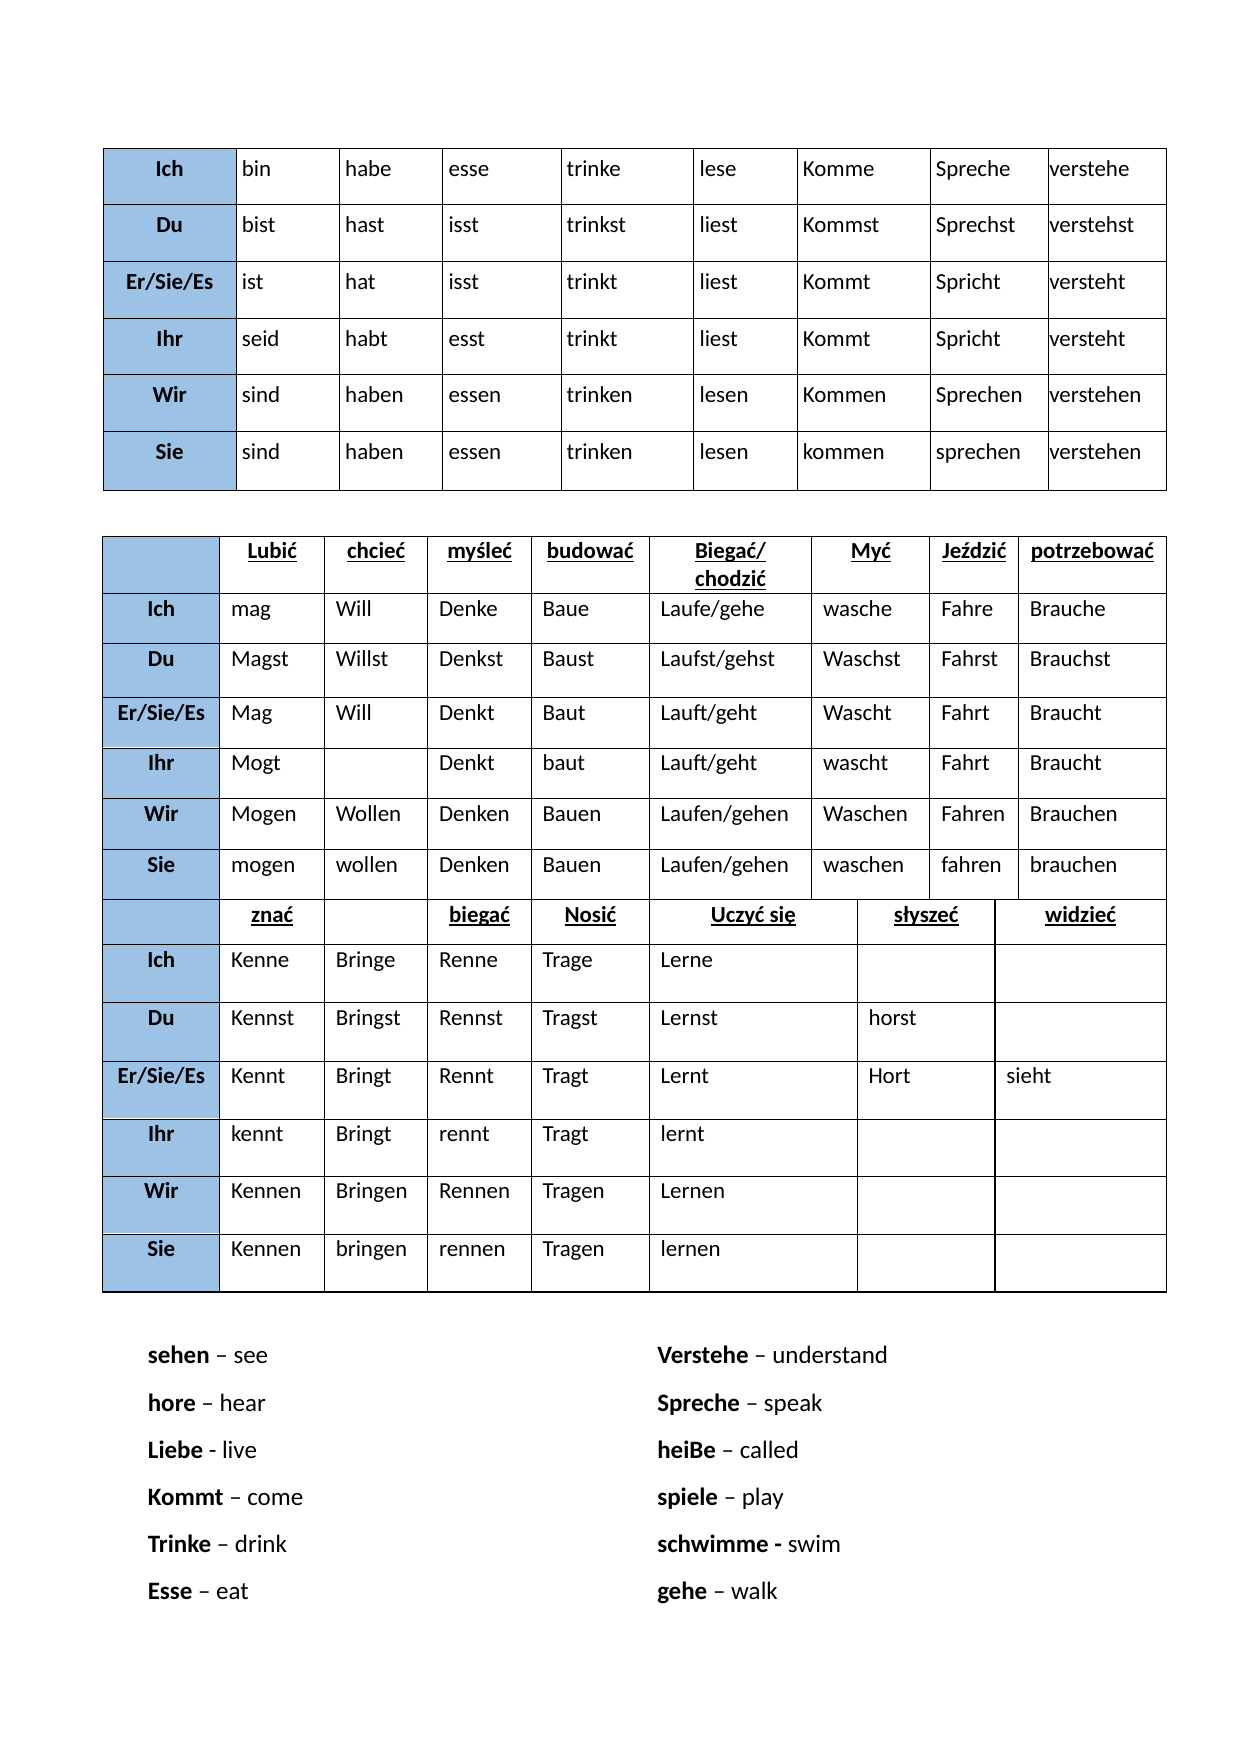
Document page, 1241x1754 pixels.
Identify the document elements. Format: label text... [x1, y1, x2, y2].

table_cell Bauen [532, 850, 649, 899]
table_cell Wascht [812, 698, 929, 747]
table_cell Fahrt [930, 749, 1018, 798]
table_cell [325, 900, 427, 944]
table_cell Er/Sie/Es [103, 1062, 219, 1118]
table_cell Sprechst [931, 205, 1048, 261]
table_cell Will [325, 698, 427, 747]
table_cell Hort [858, 1062, 994, 1118]
table_cell Waschst [812, 644, 929, 697]
table_cell [996, 1120, 1166, 1176]
table_cell haben [340, 375, 442, 431]
table_cell waschen [812, 850, 929, 899]
text Kommt – come [148, 1481, 583, 1512]
table_cell trinkt [562, 319, 693, 374]
table_cell Bauen [532, 799, 649, 849]
table_cell [996, 945, 1166, 1002]
table_cell Willst [325, 644, 427, 697]
table_cell Wir [104, 375, 236, 431]
table_cell Sie [104, 432, 236, 490]
table_cell [103, 900, 219, 944]
table_cell esse [443, 149, 561, 204]
table_cell Renne [428, 945, 531, 1002]
text schwimme - swim [657, 1528, 1093, 1559]
table_cell liest [694, 262, 797, 318]
table_cell Du [104, 205, 236, 261]
table_cell Denken [428, 850, 531, 899]
table_cell hat [340, 262, 442, 318]
table_cell Spricht [931, 319, 1048, 374]
table_cell versteht [1049, 262, 1166, 318]
table_cell versteht [1049, 319, 1166, 374]
table_cell lernen [650, 1235, 857, 1291]
table_cell Sie [103, 1235, 219, 1291]
table_cell sieht [996, 1062, 1166, 1118]
table_cell Braucht [1019, 698, 1166, 747]
table_cell Er/Sie/Es [103, 698, 219, 747]
table_header Lubić [220, 537, 324, 593]
table_cell Rennen [428, 1177, 531, 1233]
table_cell Uczyć się [650, 900, 857, 944]
table_cell Fahre [930, 594, 1018, 643]
table_cell lesen [694, 432, 797, 490]
table_cell znać [220, 900, 324, 944]
table_cell Trage [532, 945, 649, 1002]
table_cell Kommst [798, 205, 930, 261]
table_cell esst [443, 319, 561, 374]
table_cell habt [340, 319, 442, 374]
table_cell bist [237, 205, 339, 261]
table_cell Bringe [325, 945, 427, 1002]
table_cell Lerne [650, 945, 857, 1002]
table_cell biegać [428, 900, 531, 944]
table_cell Braucht [1019, 749, 1166, 798]
table_cell Denkst [428, 644, 531, 697]
table_cell Kommt [798, 262, 930, 318]
table_cell Rennst [428, 1003, 531, 1061]
table_cell Wollen [325, 799, 427, 849]
table_cell Bringst [325, 1003, 427, 1061]
table_cell Mogen [220, 799, 324, 849]
table_cell verstehe [1049, 149, 1166, 204]
table_cell brauchen [1019, 850, 1166, 899]
table_cell Lernt [650, 1062, 857, 1118]
table_cell habe [340, 149, 442, 204]
table_cell [858, 945, 994, 1002]
table_cell Denkt [428, 698, 531, 747]
table_cell trinken [562, 375, 693, 431]
table_cell baut [532, 749, 649, 798]
table_cell Ich [103, 945, 219, 1002]
table_cell Bringen [325, 1177, 427, 1233]
table_cell Tragst [532, 1003, 649, 1061]
table_cell Tragen [532, 1235, 649, 1291]
table_cell [996, 1003, 1166, 1061]
table_cell [996, 1235, 1166, 1291]
table_cell trinke [562, 149, 693, 204]
table_cell Mag [220, 698, 324, 747]
table_cell essen [443, 375, 561, 431]
table_cell wasche [812, 594, 929, 643]
table_cell słyszeć [858, 900, 994, 944]
table_cell Fahrst [930, 644, 1018, 697]
table_cell Laufen/gehen [650, 850, 811, 899]
table_cell rennt [428, 1120, 531, 1176]
table_cell liest [694, 205, 797, 261]
table_cell Komme [798, 149, 930, 204]
table_cell Tragt [532, 1120, 649, 1176]
table_cell Laufst/gehst [650, 644, 811, 697]
table_cell Spricht [931, 262, 1048, 318]
table_cell Kommen [798, 375, 930, 431]
text Trinke – drink [148, 1528, 583, 1559]
text spiele – play [657, 1481, 1093, 1512]
table_cell Sprechen [931, 375, 1048, 431]
table_cell Fahren [930, 799, 1018, 849]
table_cell Kennst [220, 1003, 324, 1061]
table_cell Ich [104, 149, 236, 204]
table_cell trinken [562, 432, 693, 490]
table_cell [325, 749, 427, 798]
table_cell Kenne [220, 945, 324, 1002]
table_cell Tragt [532, 1062, 649, 1118]
table_cell Denken [428, 799, 531, 849]
text Esse – eat [148, 1576, 583, 1606]
table_cell Kennt [220, 1062, 324, 1118]
table_cell Ihr [104, 319, 236, 374]
table_header potrzebować [1019, 537, 1166, 593]
table_cell rennen [428, 1235, 531, 1291]
table_cell Brauchst [1019, 644, 1166, 697]
table_cell Lernen [650, 1177, 857, 1233]
table_header Myć [812, 537, 929, 593]
table_cell Bringt [325, 1120, 427, 1176]
table_cell wollen [325, 850, 427, 899]
table_cell trinkst [562, 205, 693, 261]
table_header Jeździć [930, 537, 1018, 593]
table_cell Ihr [103, 749, 219, 798]
table_cell Wir [103, 799, 219, 849]
table_cell Spreche [931, 149, 1048, 204]
table_cell essen [443, 432, 561, 490]
table_cell Lauft/geht [650, 698, 811, 747]
table_header [103, 537, 219, 593]
table_cell Magst [220, 644, 324, 697]
table_cell verstehst [1049, 205, 1166, 261]
text sehen – see [148, 1339, 583, 1370]
table_cell kommen [798, 432, 930, 490]
text Verstehe – understand [657, 1339, 1093, 1370]
text hore – hear [148, 1387, 583, 1417]
text Liebe - live [148, 1434, 583, 1464]
table_cell Brauchen [1019, 799, 1166, 849]
table_cell Baust [532, 644, 649, 697]
table_cell lese [694, 149, 797, 204]
table_cell [858, 1120, 994, 1176]
table_cell [858, 1177, 994, 1233]
table_cell Baut [532, 698, 649, 747]
text Spreche – speak [657, 1387, 1093, 1417]
table_cell Er/Sie/Es [104, 262, 236, 318]
table_cell [996, 1177, 1166, 1233]
table_cell lesen [694, 375, 797, 431]
table_cell Fahrt [930, 698, 1018, 747]
table_header myśleć [428, 537, 531, 593]
text gehe – walk [657, 1576, 1093, 1606]
table_cell horst [858, 1003, 994, 1061]
table_cell isst [443, 205, 561, 261]
table_cell liest [694, 319, 797, 374]
table_cell Ihr [103, 1120, 219, 1176]
table_cell Tragen [532, 1177, 649, 1233]
table_cell Mogt [220, 749, 324, 798]
table_cell ist [237, 262, 339, 318]
table_cell lernt [650, 1120, 857, 1176]
table_cell [858, 1235, 994, 1291]
table_cell Wir [103, 1177, 219, 1233]
table_cell mag [220, 594, 324, 643]
table_cell Will [325, 594, 427, 643]
table_cell fahren [930, 850, 1018, 899]
table_cell widzieć [996, 900, 1166, 944]
table_cell Denkt [428, 749, 531, 798]
table_cell Kennen [220, 1177, 324, 1233]
table_cell Sie [103, 850, 219, 899]
table_cell Du [103, 644, 219, 697]
table_cell Waschen [812, 799, 929, 849]
table_cell Brauche [1019, 594, 1166, 643]
table_cell hast [340, 205, 442, 261]
table_cell sind [237, 375, 339, 431]
table_cell isst [443, 262, 561, 318]
table_cell Kennen [220, 1235, 324, 1291]
table_cell Lernst [650, 1003, 857, 1061]
text heiBe – called [657, 1434, 1093, 1464]
table_header chcieć [325, 537, 427, 593]
table_cell wascht [812, 749, 929, 798]
table_cell kennt [220, 1120, 324, 1176]
table_cell Laufe/gehe [650, 594, 811, 643]
table_cell sind [237, 432, 339, 490]
table_cell verstehen [1049, 432, 1166, 490]
table_cell bin [237, 149, 339, 204]
table_cell bringen [325, 1235, 427, 1291]
table_header budować [532, 537, 649, 593]
table_cell Lauft/geht [650, 749, 811, 798]
table_cell Du [103, 1003, 219, 1061]
table_cell Kommt [798, 319, 930, 374]
table_header Biegać/chodzić [650, 537, 811, 593]
table_cell Baue [532, 594, 649, 643]
table_cell Bringt [325, 1062, 427, 1118]
table_cell Nosić [532, 900, 649, 944]
table_cell verstehen [1049, 375, 1166, 431]
table_cell trinkt [562, 262, 693, 318]
table_cell Rennt [428, 1062, 531, 1118]
table_cell Ich [103, 594, 219, 643]
table_cell mogen [220, 850, 324, 899]
table_cell sprechen [931, 432, 1048, 490]
table_cell seid [237, 319, 339, 374]
table_cell Denke [428, 594, 531, 643]
table_cell haben [340, 432, 442, 490]
table_cell Laufen/gehen [650, 799, 811, 849]
